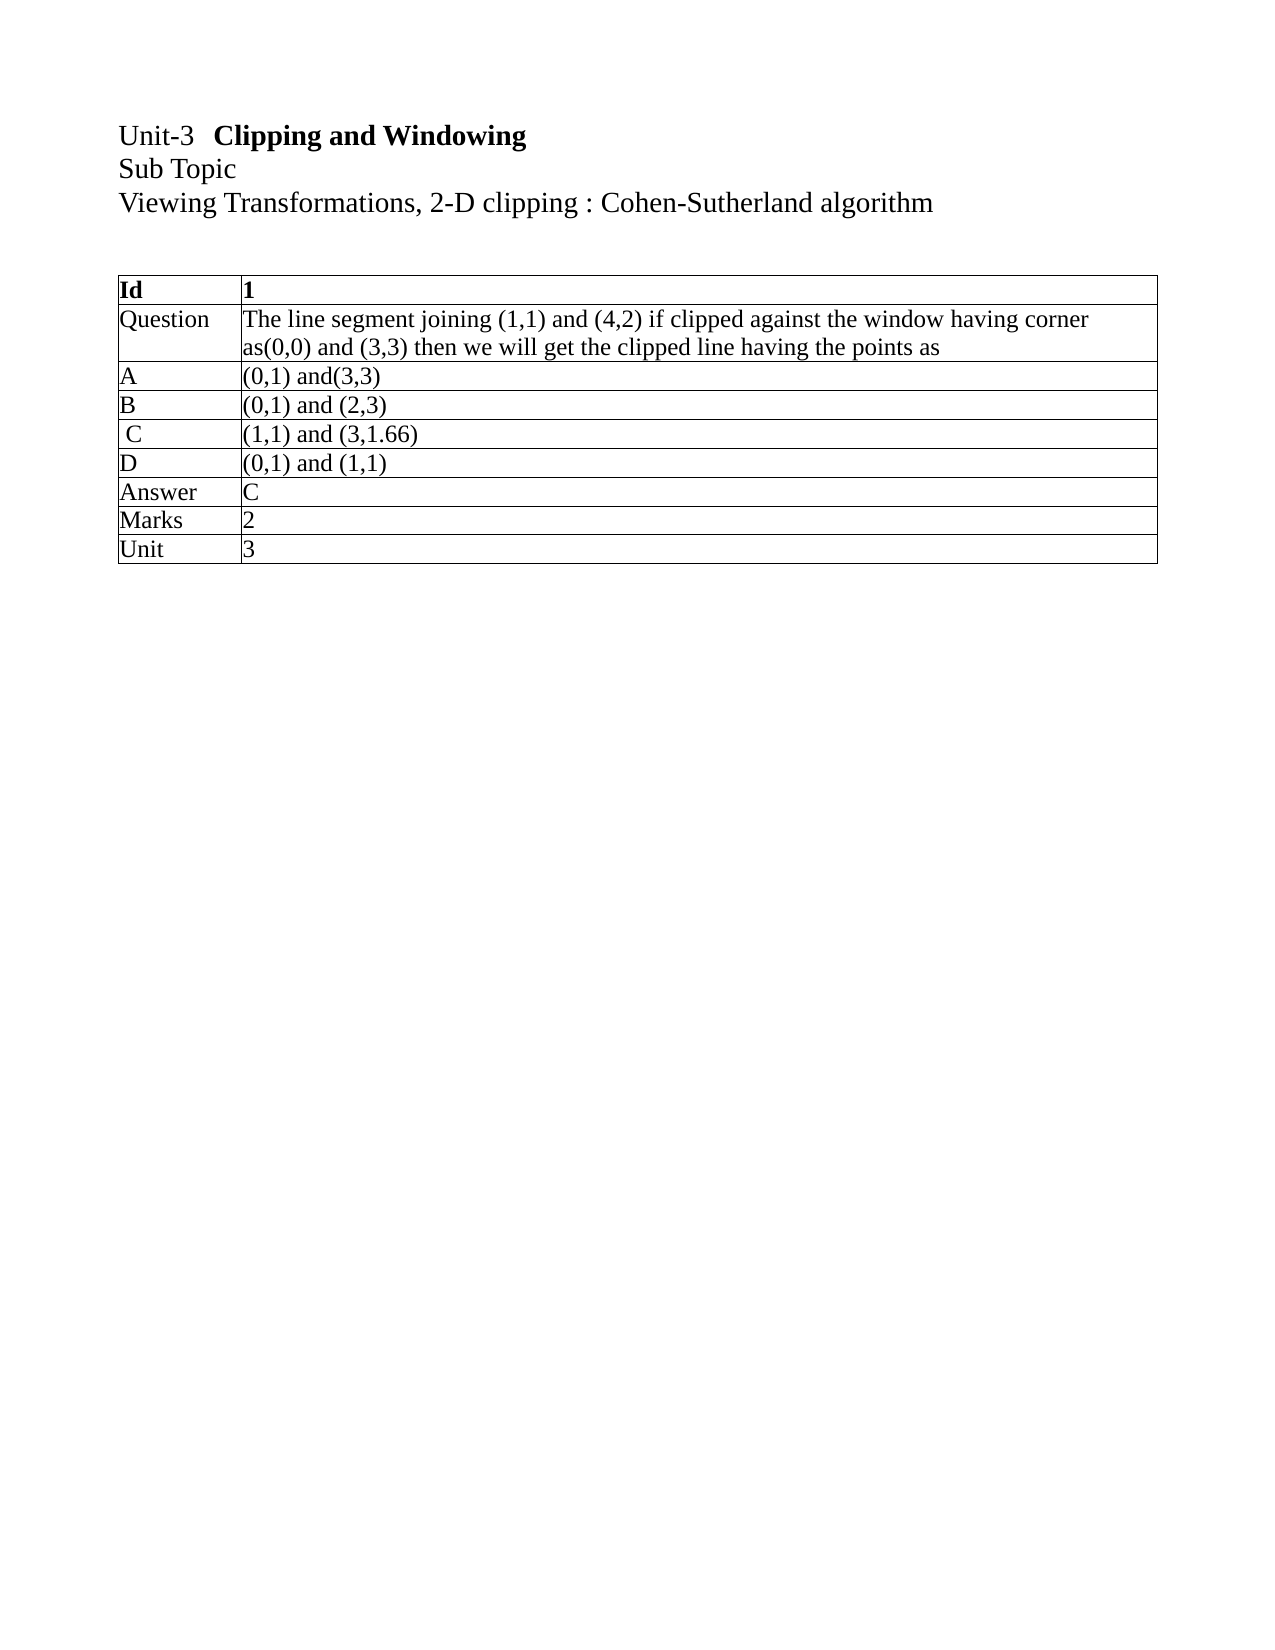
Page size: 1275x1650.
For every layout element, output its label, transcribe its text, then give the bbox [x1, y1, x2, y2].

table_cell The line segment joining (1,1) and (4,2) if clipped against the window having corner as(0,0) and (3,3) then we will get the clipped line having the points as [242, 305, 1157, 361]
table_cell (0,1) and(3,3) [242, 362, 1157, 390]
table_cell (1,1) and (3,1.66) [242, 420, 1157, 448]
table_cell 2 [242, 507, 1157, 534]
table_cell 3 [242, 535, 1157, 563]
table_header 1 [242, 276, 1157, 304]
table_cell Answer [119, 478, 241, 506]
text Viewing Transformations, 2-D clipping : Cohen-Sutherland algorithm [118, 185, 1157, 219]
table_cell (0,1) and (1,1) [242, 449, 1157, 477]
table_cell (0,1) and (2,3) [242, 391, 1157, 419]
table_header Id [119, 276, 241, 304]
text Unit-3 Clipping and Windowing [118, 118, 1157, 152]
table_cell C [119, 420, 241, 448]
text Sub Topic [118, 152, 1157, 185]
table_cell A [119, 362, 241, 390]
table_cell Marks [119, 507, 241, 534]
table_cell D [119, 449, 241, 477]
table_cell B [119, 391, 241, 419]
table_cell Unit [119, 535, 241, 563]
table_cell C [242, 478, 1157, 506]
table_cell Question [119, 305, 241, 361]
